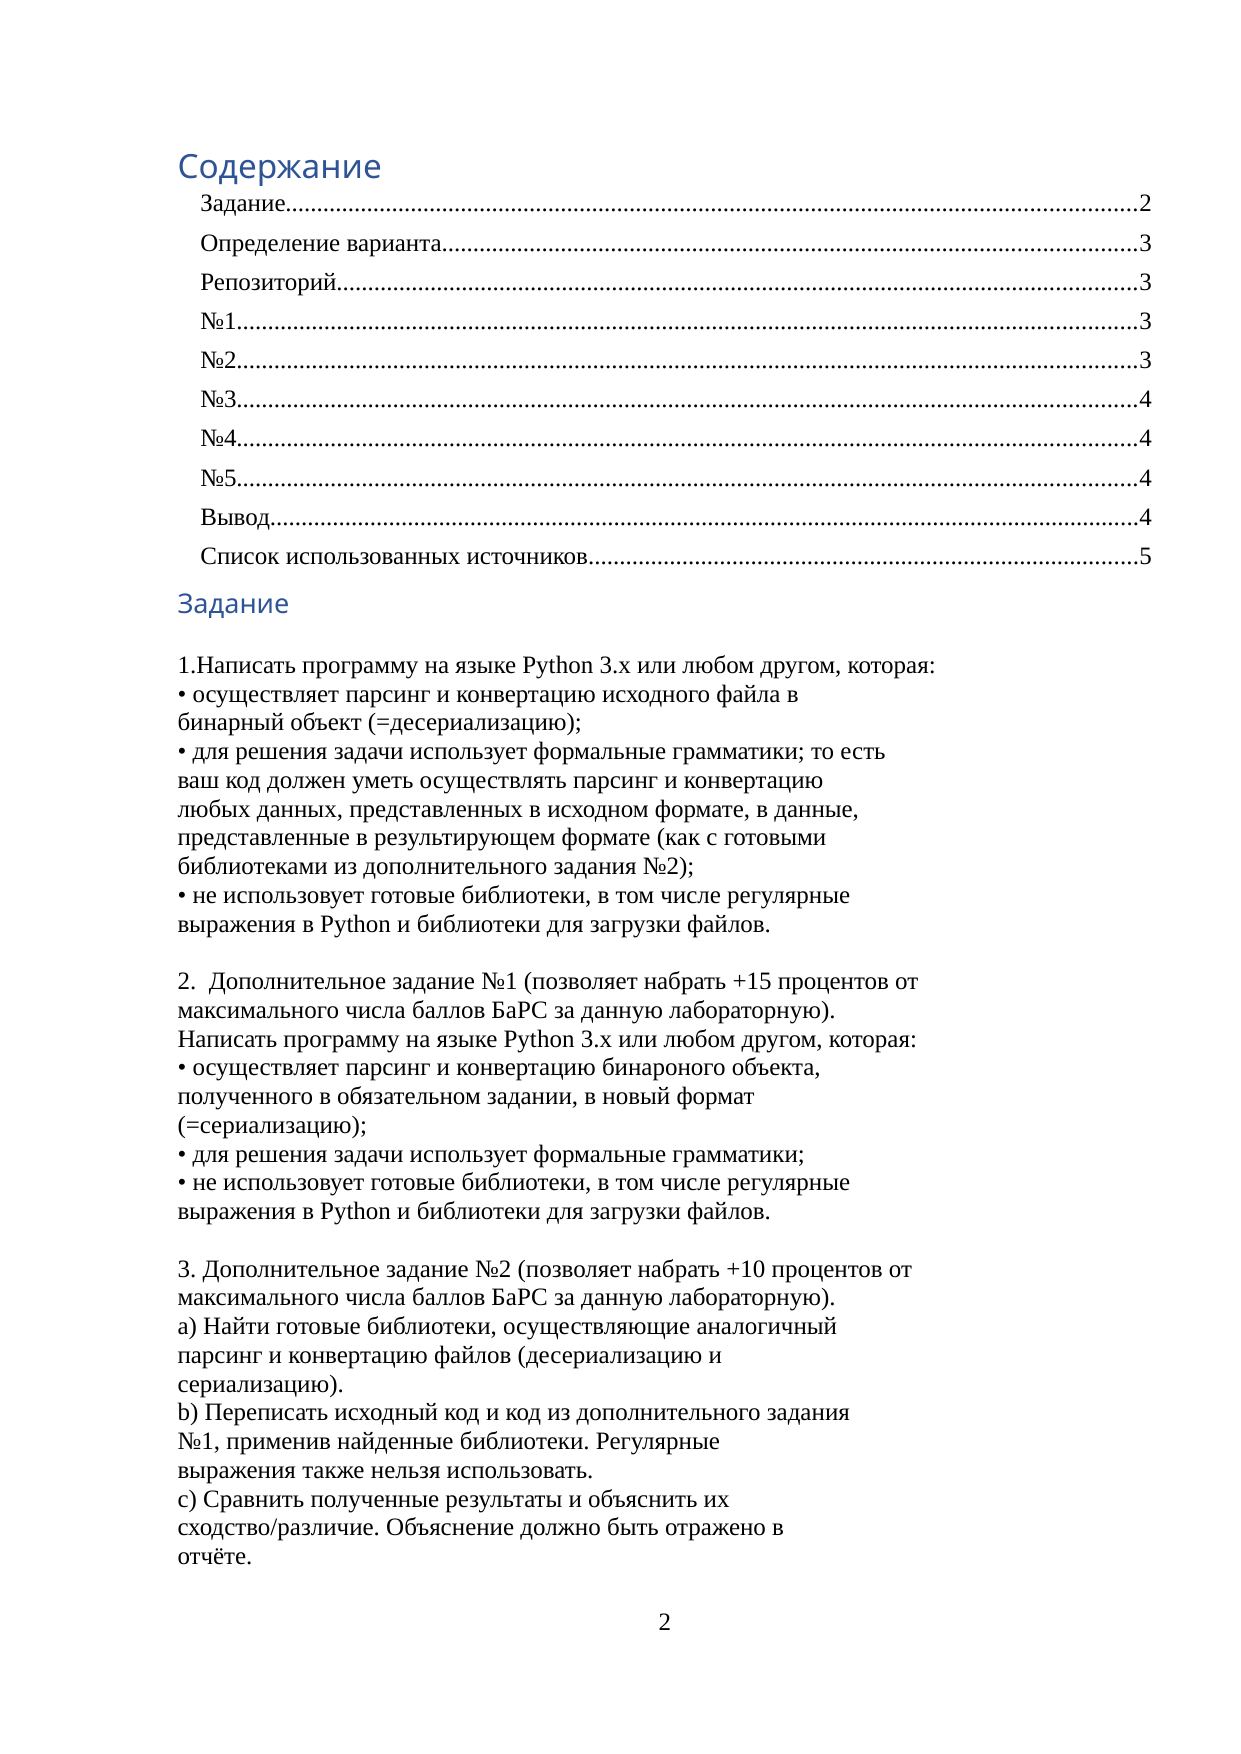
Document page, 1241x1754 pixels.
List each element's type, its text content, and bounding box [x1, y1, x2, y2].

text №1, применив найденные библиотеки. Регулярные [177, 1426, 1152, 1455]
text бинарный объект (=десериализацию); [177, 707, 1152, 736]
text 3. Дополнительное задание №2 (позволяет набрать +10 процентов от [177, 1254, 1152, 1282]
text библиотеками из дополнительного задания №2); [177, 851, 1152, 880]
text №4 4 [200, 423, 1152, 452]
text • для решения задачи использует формальные грамматики; то есть [177, 736, 1152, 765]
text • осуществляет парсинг и конвертацию бинароного объекта, [177, 1052, 1152, 1081]
text • не использовует готовые библиотеки, в том числе регулярные [177, 1167, 1152, 1196]
text c) Сравнить полученные результаты и объяснить их [177, 1484, 1152, 1512]
text отчёте. [177, 1541, 1152, 1570]
text 1.Написать программу на языке Python 3.x или любом другом, которая: [177, 650, 1152, 679]
text Список использованных источников 5 [200, 541, 1152, 570]
text максимального числа баллов БаРС за данную лабораторную). [177, 1282, 1152, 1311]
text Написать программу на языке Python 3.x или любом другом, которая: [177, 1024, 1152, 1052]
text a) Найти готовые библиотеки, осуществляющие аналогичный [177, 1311, 1152, 1340]
text №5 4 [200, 463, 1152, 491]
text выражения в Python и библиотеки для загрузки файлов. [177, 909, 1152, 937]
text Вывод 4 [200, 502, 1152, 531]
text выражения в Python и библиотеки для загрузки файлов. [177, 1196, 1152, 1225]
text максимального числа баллов БаРС за данную лабораторную). [177, 995, 1152, 1024]
text №3 4 [200, 384, 1152, 413]
text Задание 2 [200, 188, 1152, 217]
text представленные в результирующем формате (как с готовыми [177, 822, 1152, 851]
text сериализацию). [177, 1369, 1152, 1397]
text (=сериализацию); [177, 1110, 1152, 1139]
subtitle Содержание [177, 143, 1152, 188]
text парсинг и конвертацию файлов (десериализацию и [177, 1340, 1152, 1369]
text b) Переписать исходный код и код из дополнительного задания [177, 1397, 1152, 1426]
text сходство/различие. Объяснение должно быть отражено в [177, 1512, 1152, 1541]
text • для решения задачи использует формальные грамматики; [177, 1139, 1152, 1167]
text ваш код должен уметь осуществлять парсинг и конвертацию [177, 765, 1152, 794]
text Репозиторий 3 [200, 267, 1152, 296]
text выражения также нельзя использовать. [177, 1455, 1152, 1484]
text • осуществляет парсинг и конвертацию исходного файла в [177, 679, 1152, 707]
text №1 3 [200, 306, 1152, 335]
text 2. Дополнительное задание №1 (позволяет набрать +15 процентов от [177, 966, 1152, 995]
text • не использовует готовые библиотеки, в том числе регулярные [177, 880, 1152, 909]
text Определение варианта 3 [200, 228, 1152, 256]
subtitle Задание [177, 584, 1152, 621]
text полученного в обязательном задании, в новый формат [177, 1081, 1152, 1110]
text №2 3 [200, 345, 1152, 374]
text любых данных, представленных в исходном формате, в данные, [177, 794, 1152, 822]
